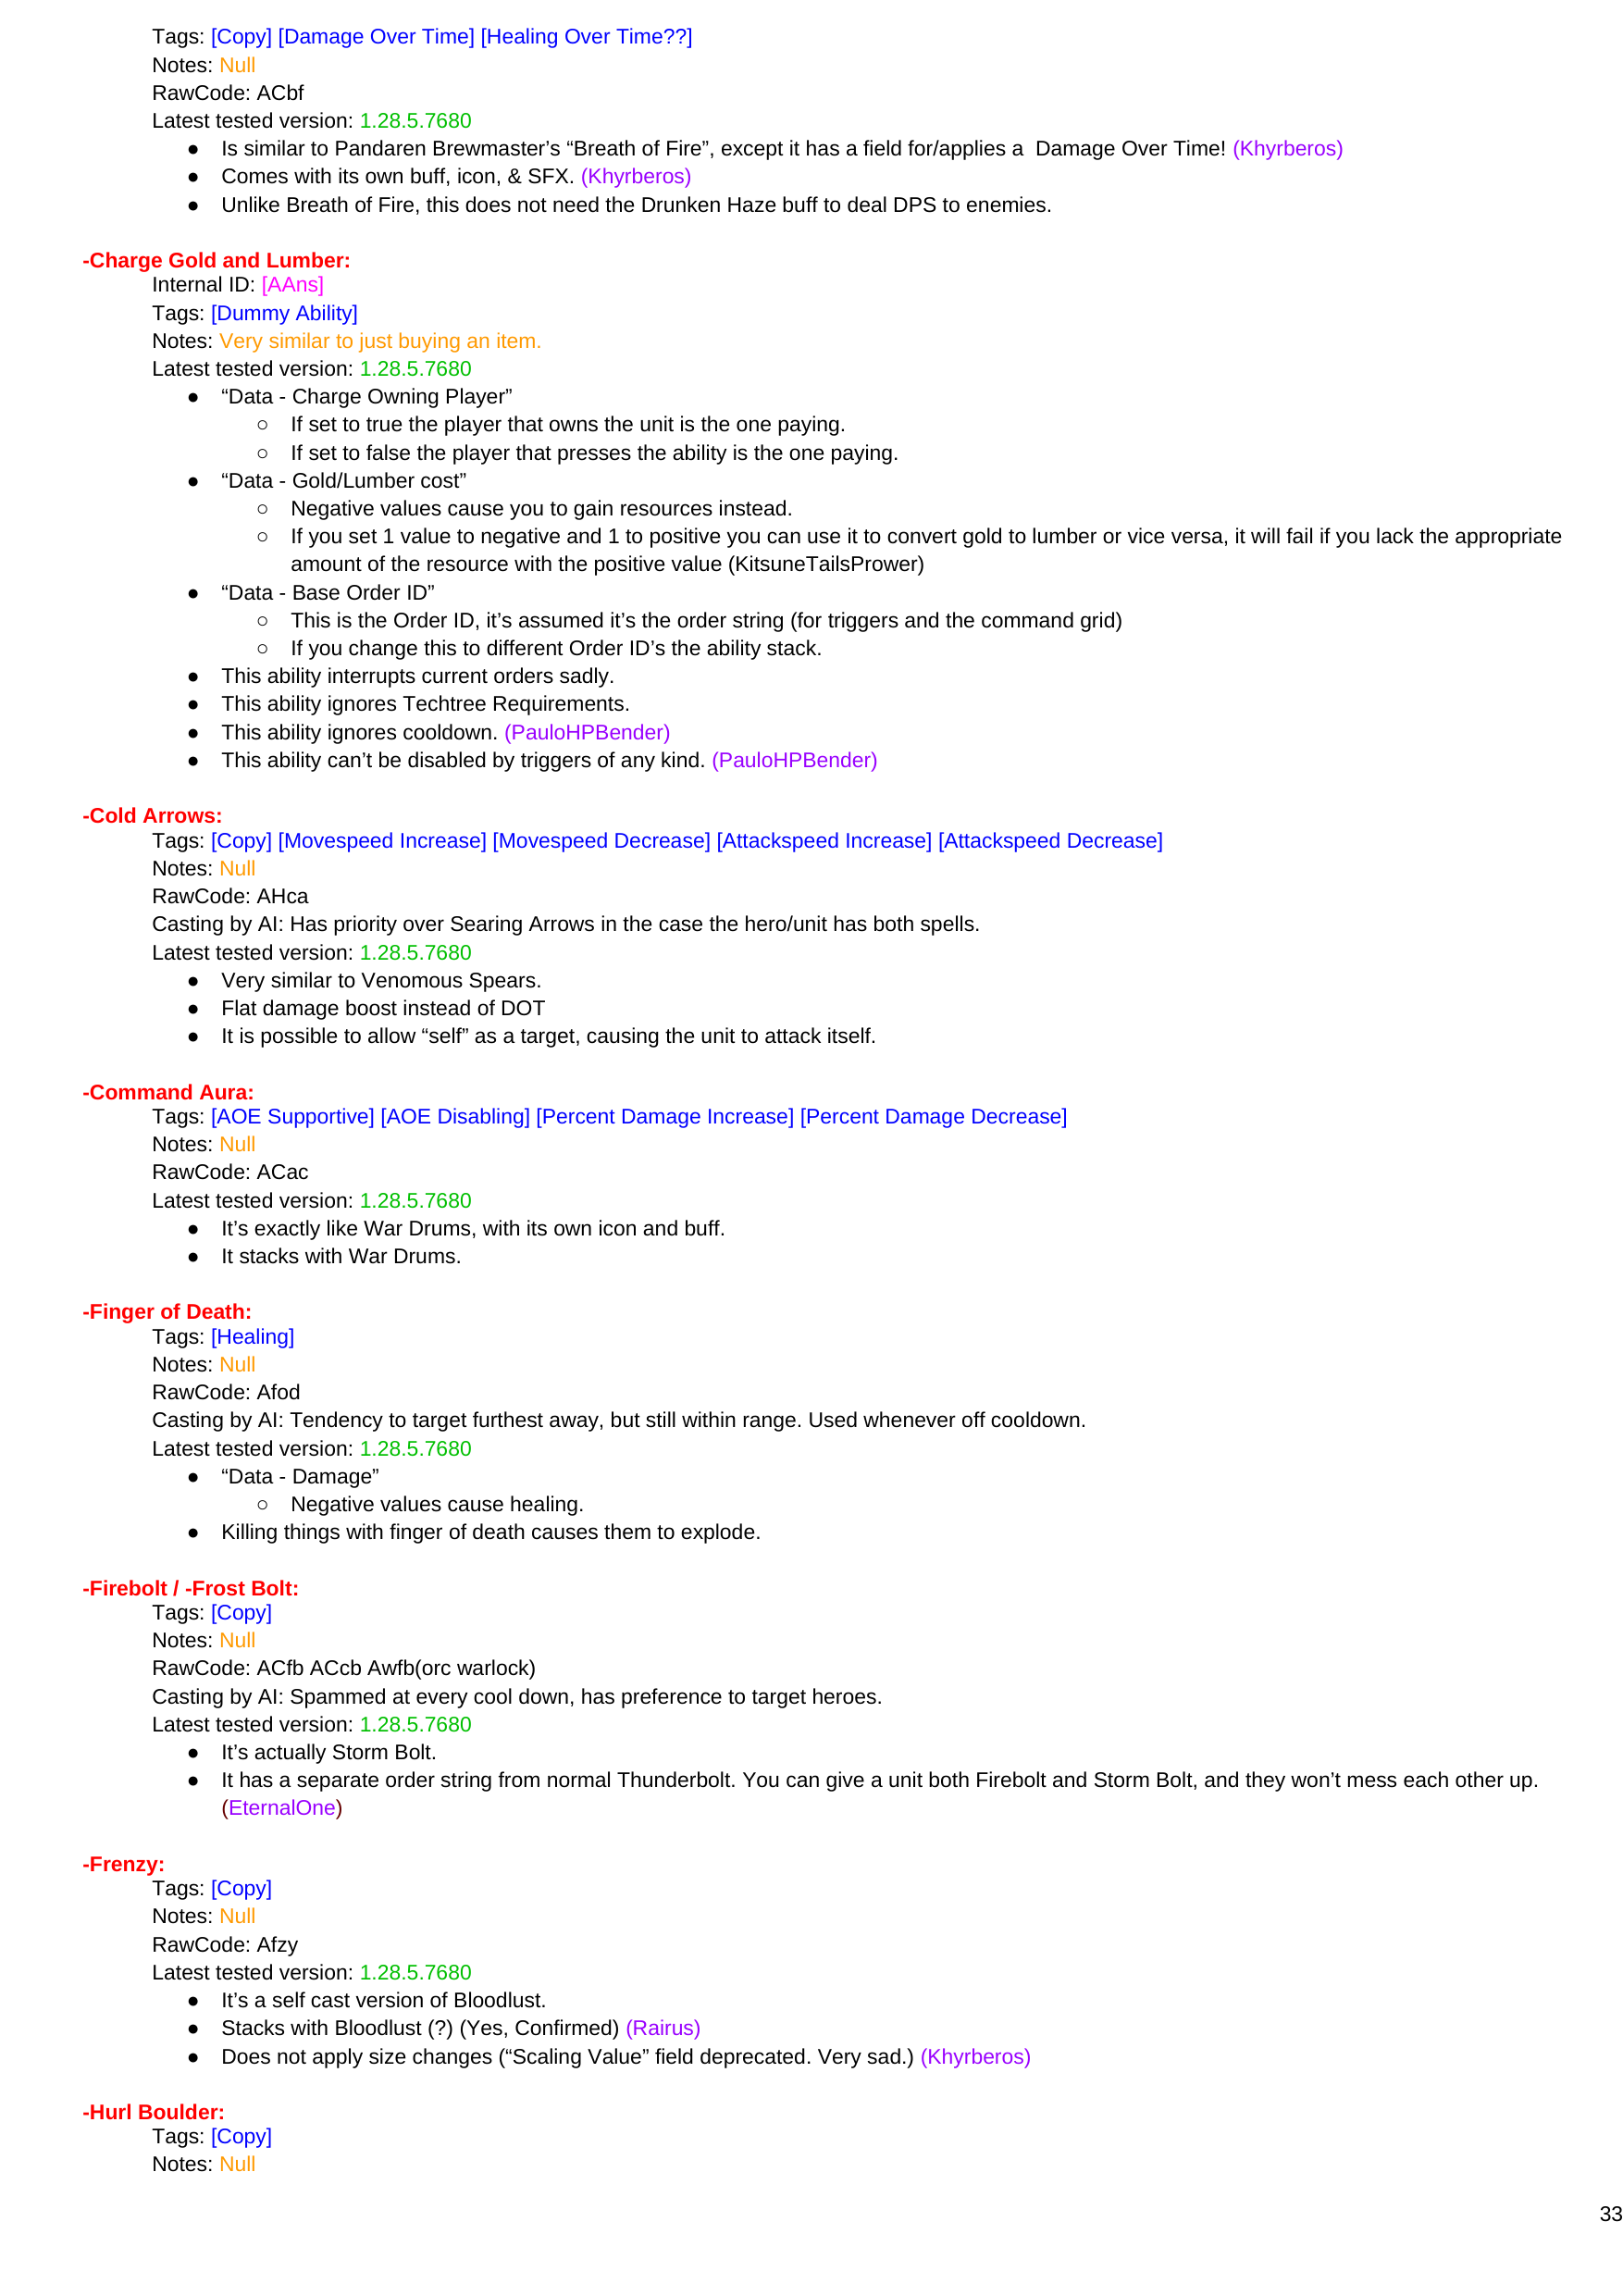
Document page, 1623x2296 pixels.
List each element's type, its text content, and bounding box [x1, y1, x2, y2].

list Killing things with finger of death causes them to explode. [187, 1520, 1623, 1544]
text Latest tested version: 1.28.5.7680 [82, 356, 1623, 380]
list It’s actually Storm Bolt. [187, 1740, 1623, 1764]
text Notes: Very similar to just buying an item. [82, 329, 1623, 353]
text Notes: Null [82, 1628, 1623, 1653]
list It stacks with War Drums. [187, 1244, 1623, 1268]
list If you set 1 value to negative and 1 to positive you can use it to convert gold to lumber or vice versa, it will fail if you lack the appropriate amount of the resource with the positive value (KitsuneTailsPrower) [256, 524, 1623, 577]
list Flat damage boost instead of DOT [187, 996, 1623, 1020]
list Does not apply size changes (“Scaling Value” field deprecated. Very sad.) (Khyrberos) [187, 2043, 1623, 2068]
list Negative values cause healing. [256, 1492, 1623, 1516]
list Unlike Breath of Fire, this does not need the Drunken Haze buff to deal DPS to enemies. [187, 192, 1623, 217]
text RawCode: AHca [82, 884, 1623, 908]
list Very similar to Venomous Spears. [187, 968, 1623, 992]
text Tags: [AOE Supportive] [AOE Disabling] [Percent Damage Increase] [Percent Damage Decrease] [13, 1104, 1623, 1128]
list It’s exactly like War Drums, with its own icon and buff. [187, 1216, 1623, 1240]
text Latest tested version: 1.28.5.7680 [82, 1187, 1623, 1212]
list Negative values cause you to gain resources instead. [256, 496, 1623, 520]
text Internal ID: [AAns] [13, 272, 1623, 297]
text Tags: [Dummy Ability] [13, 300, 1623, 325]
text Latest tested version: 1.28.5.7680 [82, 940, 1623, 964]
list If you change this to different Order ID’s the ability stack. [256, 636, 1623, 660]
subtitle -Cold Arrows: [13, 803, 1623, 828]
list Comes with its own buff, icon, & SFX. (Khyrberos) [187, 164, 1623, 189]
text RawCode: ACfb ACcb Awfb(orc warlock) [82, 1656, 1623, 1681]
list If set to true the player that owns the unit is the one paying. [256, 412, 1623, 437]
text Notes: Null [82, 53, 1623, 77]
text Tags: [Copy] [13, 1600, 1623, 1624]
text Latest tested version: 1.28.5.7680 [82, 108, 1623, 132]
list It is possible to allow “self” as a target, causing the unit to attack itself. [187, 1024, 1623, 1048]
list This ability ignores Techtree Requirements. [187, 691, 1623, 716]
list Stacks with Bloodlust (?) (Yes, Confirmed) (Rairus) [187, 2016, 1623, 2040]
text Tags: [Copy] [Damage Over Time] [Healing Over Time??] [13, 24, 1623, 49]
list If set to false the player that presses the ability is the one paying. [256, 441, 1623, 465]
list This is the Order ID, it’s assumed it’s the order string (for triggers and the command grid) [256, 608, 1623, 632]
text Notes: Null [82, 856, 1623, 880]
text Casting by AI: Spammed at every cool down, has preference to target heroes. [82, 1683, 1623, 1708]
text Notes: Null [82, 1352, 1623, 1376]
list It’s a self cast version of Bloodlust. [187, 1988, 1623, 2012]
text Casting by AI: Tendency to target furthest away, but still within range. Used whenever off cooldown. [82, 1408, 1623, 1433]
text RawCode: ACbf [82, 81, 1623, 105]
text Tags: [Copy] [Movespeed Increase] [Movespeed Decrease] [Attackspeed Increase] [Attackspeed Decrease] [13, 828, 1623, 852]
list “Data - Base Order ID” [187, 580, 1623, 604]
text Latest tested version: 1.28.5.7680 [82, 1712, 1623, 1736]
list This ability interrupts current orders sadly. [187, 664, 1623, 689]
subtitle -Frenzy: [13, 1852, 1623, 1876]
text RawCode: Afzy [82, 1932, 1623, 1956]
subtitle -Finger of Death: [13, 1299, 1623, 1324]
subtitle -Command Aura: [13, 1080, 1623, 1104]
list Is similar to Pandaren Brewmaster’s “Breath of Fire”, except it has a field for/applies a Damage Over Time! (Khyrberos) [187, 136, 1623, 160]
text Notes: Null [82, 1904, 1623, 1929]
subtitle -Charge Gold and Lumber: [13, 248, 1623, 272]
subtitle -Hurl Boulder: [13, 2100, 1623, 2124]
list This ability ignores cooldown. (PauloHPBender) [187, 720, 1623, 744]
list “Data - Charge Owning Player” [187, 384, 1623, 409]
list “Data - Gold/Lumber cost” [187, 468, 1623, 492]
text Notes: Null [82, 2152, 1623, 2177]
text Casting by AI: Has priority over Searing Arrows in the case the hero/unit has both spells. [82, 912, 1623, 937]
text RawCode: Afod [82, 1380, 1623, 1404]
list “Data - Damage” [187, 1464, 1623, 1488]
text Tags: [Copy] [13, 2124, 1623, 2149]
subtitle -Firebolt / -Frost Bolt: [13, 1576, 1623, 1600]
text Tags: [Healing] [13, 1324, 1623, 1348]
text Tags: [Copy] [13, 1876, 1623, 1900]
list This ability can’t be disabled by triggers of any kind. (PauloHPBender) [187, 748, 1623, 772]
text Latest tested version: 1.28.5.7680 [82, 1436, 1623, 1460]
text RawCode: ACac [82, 1160, 1623, 1185]
text Notes: Null [82, 1132, 1623, 1156]
text Latest tested version: 1.28.5.7680 [82, 1960, 1623, 1984]
list It has a separate order string from normal Thunderbolt. You can give a unit both Firebolt and Storm Bolt, and they won’t mess each other up. (EternalOne) [187, 1768, 1623, 1820]
